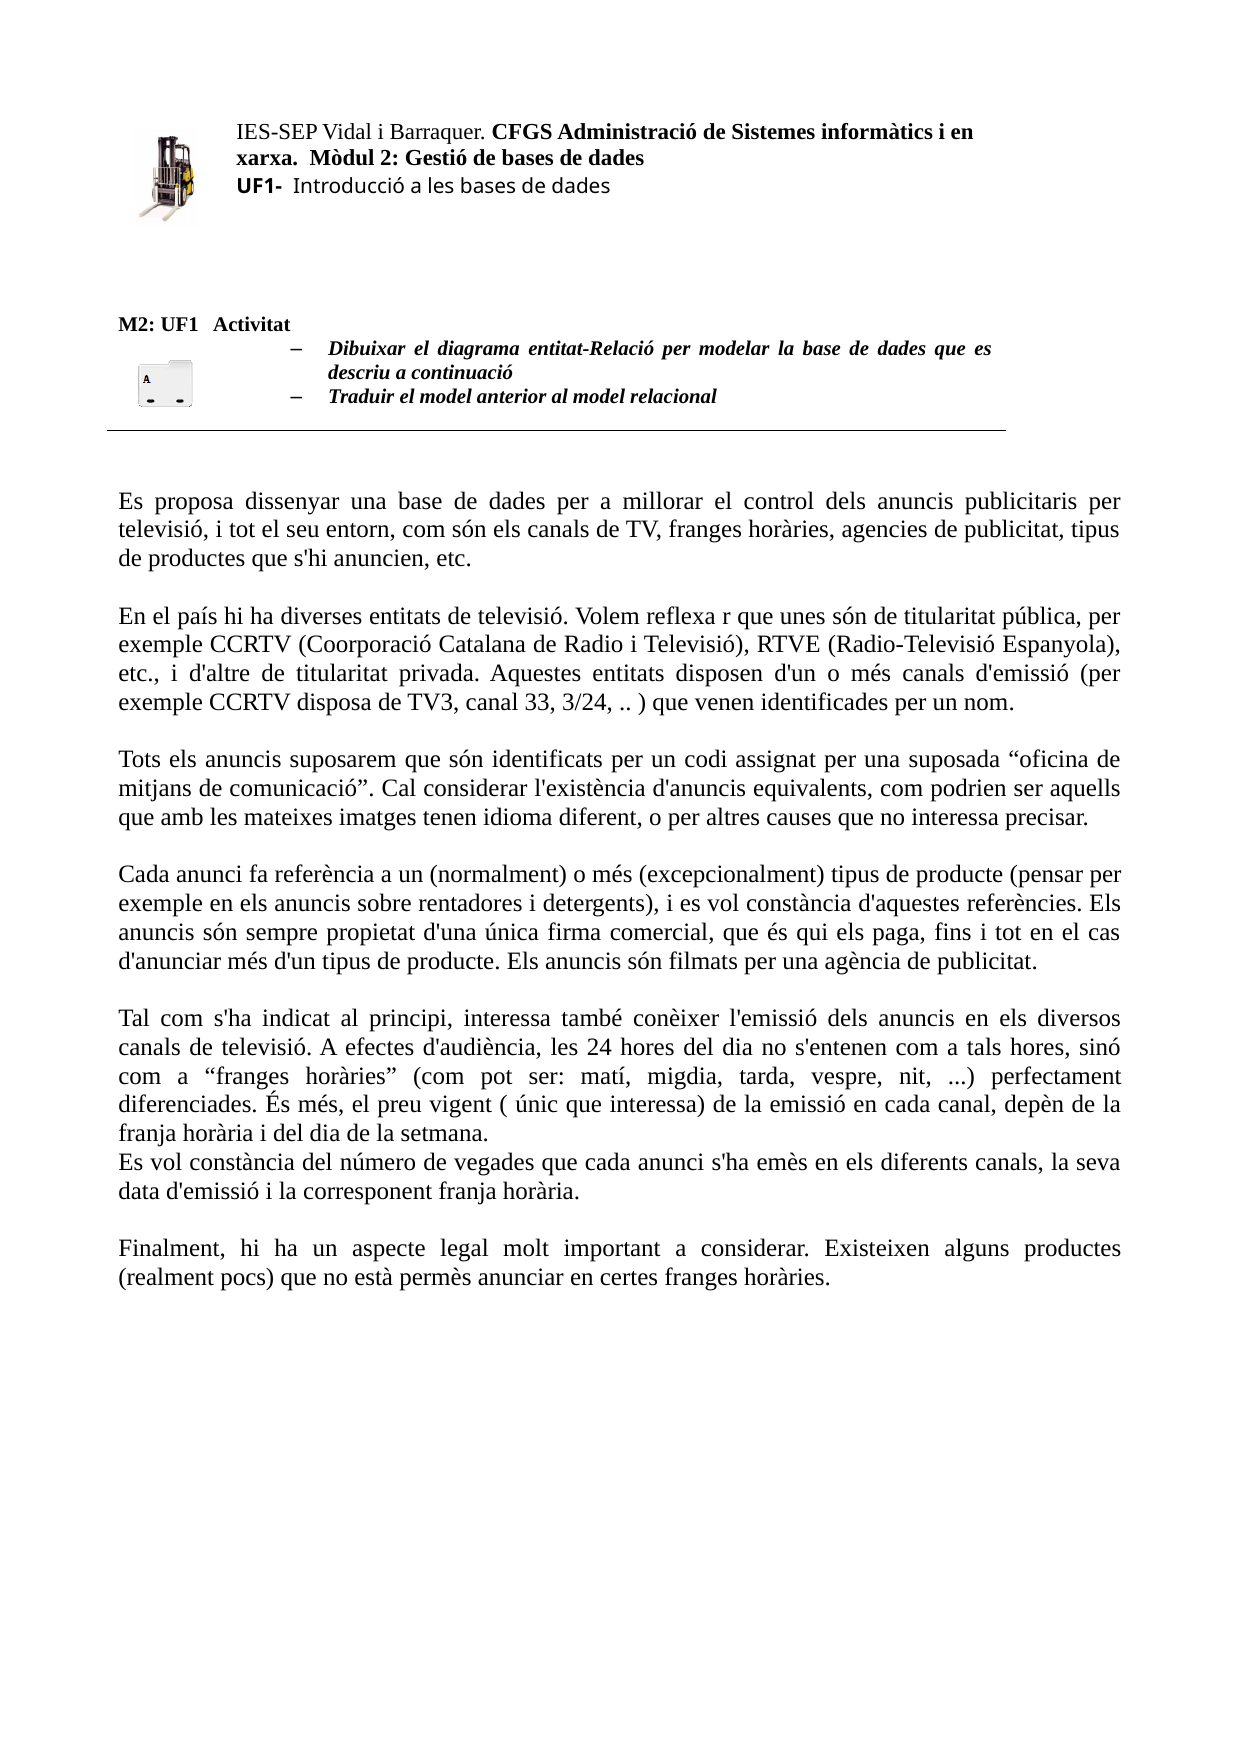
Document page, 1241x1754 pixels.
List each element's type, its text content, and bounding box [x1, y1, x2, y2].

table_cell [212, 336, 242, 430]
text Tots els anuncis suposarem que són identificats per un codi assignat per una suposada “oficina de mitjans de comunicació”. Cal considerar l'existència d'anuncis equivalents, com podrien ser aquells que amb les mateixes imatges tenen idioma diferent, o per altres causes que no interessa precisar. [118, 744, 1122, 831]
table_header M2: UF1 Activitat [107, 312, 1006, 336]
picture [134, 127, 198, 226]
text Cada anunci fa referència a un (normalment) o més (excepcionalment) tipus de producte (pensar per exemple en els anuncis sobre rentadores i detergents), i es vol constància d'aquestes referències. Els anuncis són sempre propietat d'una única firma comercial, que és qui els paga, fins i tot en el cas d'anunciar més d'un tipus de producte. Els anuncis són filmats per una agència de publicitat. [118, 859, 1122, 974]
text Es proposa dissenyar una base de dades per a millorar el control dels anuncis publicitaris per televisió, i tot el seu entorn, com són els canals de TV, franges horàries, agencies de publicitat, tipus de productes que s'hi anuncien, etc. [118, 486, 1122, 572]
table_cell Dibuixar el diagrama entitat-Relació per modelar la base de dades que es descriu a continuació Traduir el model anterior al model relacional [242, 336, 1006, 430]
text En el país hi ha diverses entitats de televisió. Volem reflexa r que unes són de titularitat pública, per exemple CCRTV (Coorporació Catalana de Radio i Televisió), RTVE (Radio-Televisió Espanyola), etc., i d'altre de titularitat privada. Aquestes entitats disposen d'un o més canals d'emissió (per exemple CCRTV disposa de TV3, canal 33, 3/24, .. ) que venen identificades per un nom. [118, 601, 1122, 716]
text Tal com s'ha indicat al principi, interessa també conèixer l'emissió dels anuncis en els diversos canals de televisió. A efectes d'audiència, les 24 hores del dia no s'entenen com a tals hores, sinó com a “franges horàries” (com pot ser: matí, migdia, tarda, vespre, nit, ...) perfectament diferenciades. És més, el preu vigent ( únic que interessa) de la emissió en cada canal, depèn de la franja horària i del dia de la setmana. [118, 1003, 1122, 1147]
text Finalment, hi ha un aspecte legal molt important a considerar. Existeixen alguns productes (realment pocs) que no està permès anunciar en certes franges horàries. [118, 1233, 1122, 1291]
table_cell [107, 336, 118, 430]
picture [134, 345, 195, 421]
text Es vol constància del número de vegades que cada anunci s'ha emès en els diferents canals, la seva data d'emissió i la corresponent franja horària. [118, 1147, 1122, 1204]
